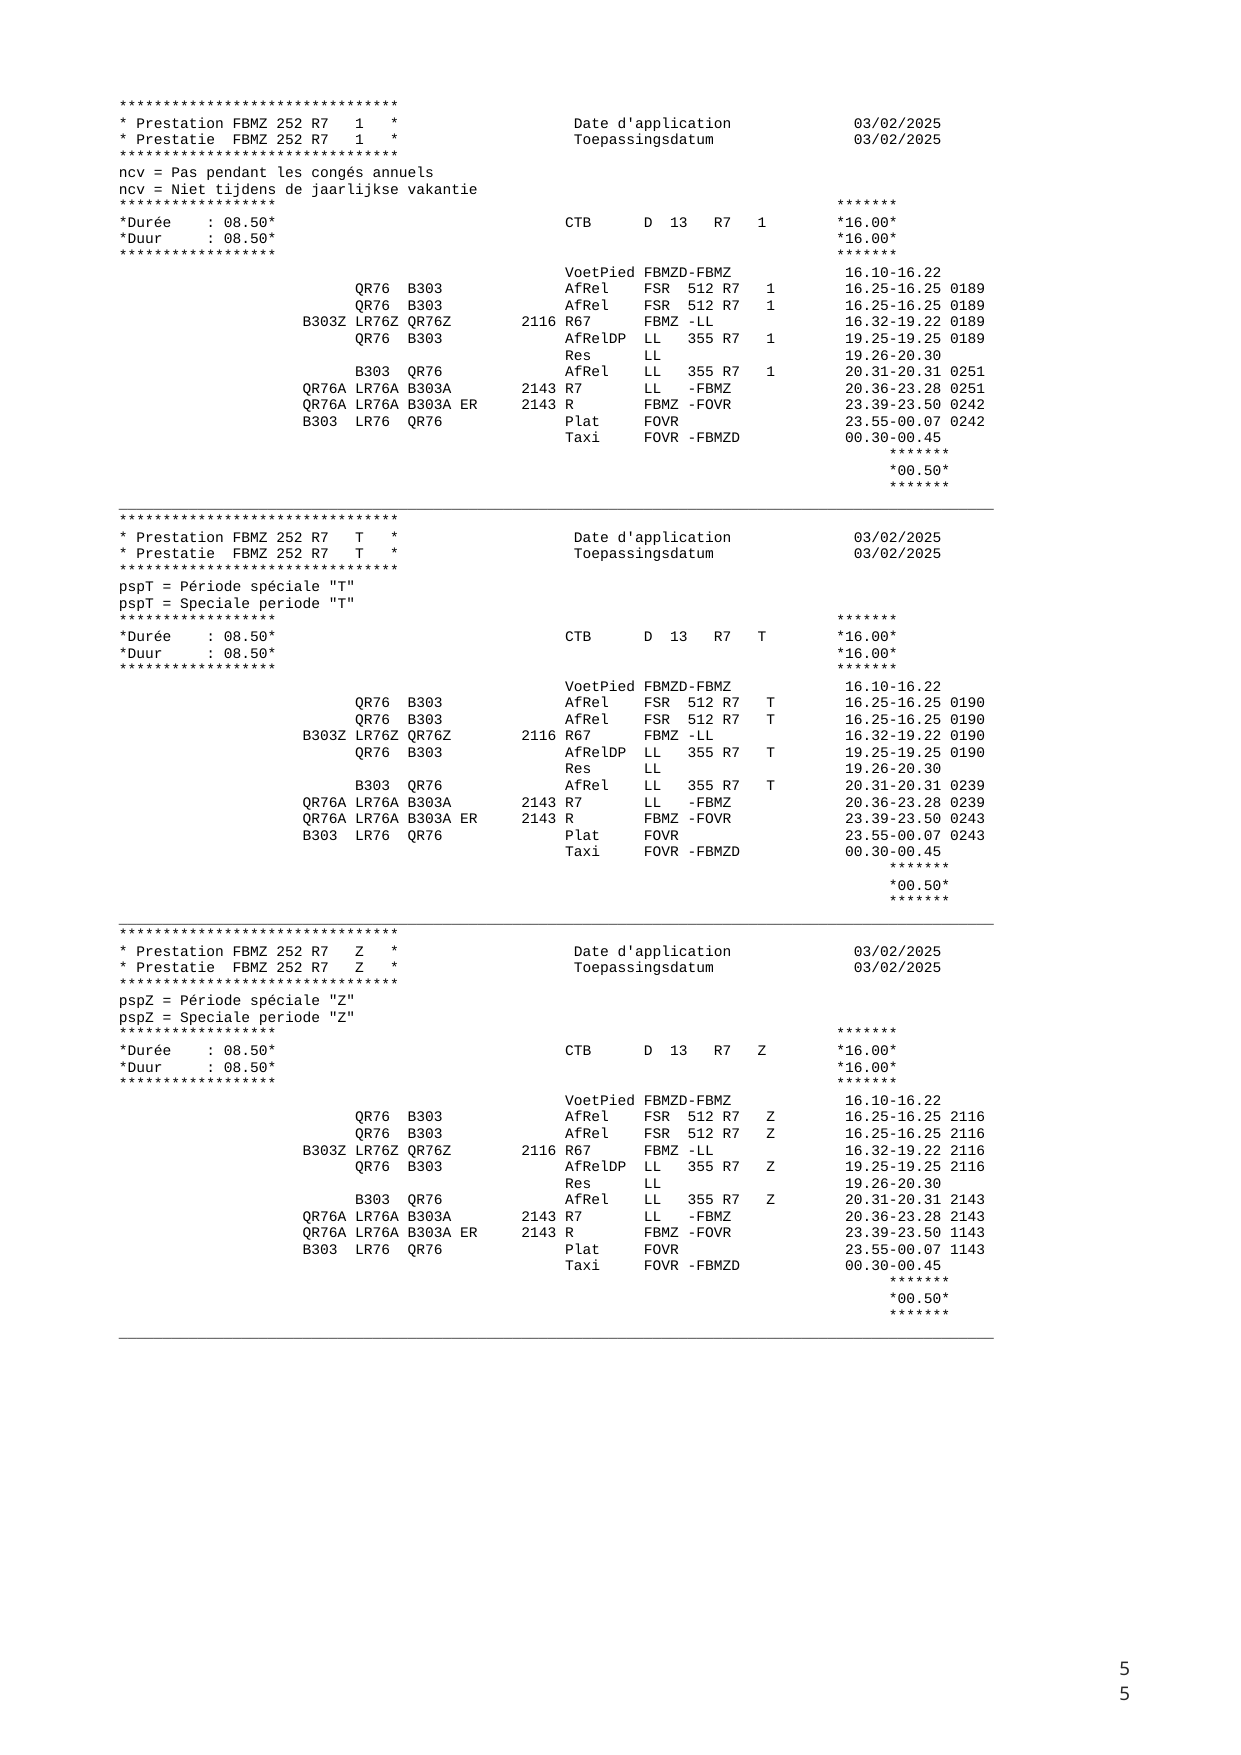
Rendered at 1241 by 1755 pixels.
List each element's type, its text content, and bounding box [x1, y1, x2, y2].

text ******************************** * Prestation FBMZ 252 R7 Z * Date d'application 03/02/2025 * Prestatie FBMZ 252 R7 Z * Toepassingsdatum 03/02/2025 ******************************** pspZ = Période spéciale "Z" pspZ = Speciale periode "Z" ****************** ******* *Durée : 08.50* CTB D 13 R7 Z *16.00* *Duur : 08.50* *16.00* ****************** ******* VoetPied FBMZD-FBMZ 16.10-16.22 QR76 B303 AfRel FSR 512 R7 Z 16.25-16.25 2116 QR76 B303 AfRel FSR 512 R7 Z 16.25-16.25 2116 B303Z LR76Z QR76Z 2116 R67 FBMZ -LL 16.32-19.22 2116 QR76 B303 AfRelDP LL 355 R7 Z 19.25-19.25 2116 Res LL 19.26-20.30 B303 QR76 AfRel LL 355 R7 Z 20.31-20.31 2143 QR76A LR76A B303A 2143 R7 LL -FBMZ 20.36-23.28 2143 QR76A LR76A B303A ER 2143 R FBMZ -FOVR 23.39-23.50 1143 B303 LR76 QR76 Plat FOVR 23.55-00.07 1143 Taxi FOVR -FBMZD 00.30-00.45 ******* *00.50* ******* ____________________________________________________________________________________________________ [119, 927, 1122, 1341]
text ******************************** * Prestation FBMZ 252 R7 1 * Date d'application 03/02/2025 * Prestatie FBMZ 252 R7 1 * Toepassingsdatum 03/02/2025 ******************************** ncv = Pas pendant les congés annuels ncv = Niet tijdens de jaarlijkse vakantie ****************** ******* *Durée : 08.50* CTB D 13 R7 1 *16.00* *Duur : 08.50* *16.00* ****************** ******* VoetPied FBMZD-FBMZ 16.10-16.22 QR76 B303 AfRel FSR 512 R7 1 16.25-16.25 0189 QR76 B303 AfRel FSR 512 R7 1 16.25-16.25 0189 B303Z LR76Z QR76Z 2116 R67 FBMZ -LL 16.32-19.22 0189 QR76 B303 AfRelDP LL 355 R7 1 19.25-19.25 0189 Res LL 19.26-20.30 B303 QR76 AfRel LL 355 R7 1 20.31-20.31 0251 QR76A LR76A B303A 2143 R7 LL -FBMZ 20.36-23.28 0251 QR76A LR76A B303A ER 2143 R FBMZ -FOVR 23.39-23.50 0242 B303 LR76 QR76 Plat FOVR 23.55-00.07 0242 Taxi FOVR -FBMZD 00.30-00.45 ******* *00.50* ******* ____________________________________________________________________________________________________ [119, 99, 1122, 513]
text ******************************** * Prestation FBMZ 252 R7 T * Date d'application 03/02/2025 * Prestatie FBMZ 252 R7 T * Toepassingsdatum 03/02/2025 ******************************** pspT = Période spéciale "T" pspT = Speciale periode "T" ****************** ******* *Durée : 08.50* CTB D 13 R7 T *16.00* *Duur : 08.50* *16.00* ****************** ******* VoetPied FBMZD-FBMZ 16.10-16.22 QR76 B303 AfRel FSR 512 R7 T 16.25-16.25 0190 QR76 B303 AfRel FSR 512 R7 T 16.25-16.25 0190 B303Z LR76Z QR76Z 2116 R67 FBMZ -LL 16.32-19.22 0190 QR76 B303 AfRelDP LL 355 R7 T 19.25-19.25 0190 Res LL 19.26-20.30 B303 QR76 AfRel LL 355 R7 T 20.31-20.31 0239 QR76A LR76A B303A 2143 R7 LL -FBMZ 20.36-23.28 0239 QR76A LR76A B303A ER 2143 R FBMZ -FOVR 23.39-23.50 0243 B303 LR76 QR76 Plat FOVR 23.55-00.07 0243 Taxi FOVR -FBMZD 00.30-00.45 ******* *00.50* ******* ____________________________________________________________________________________________________ [119, 513, 1122, 927]
